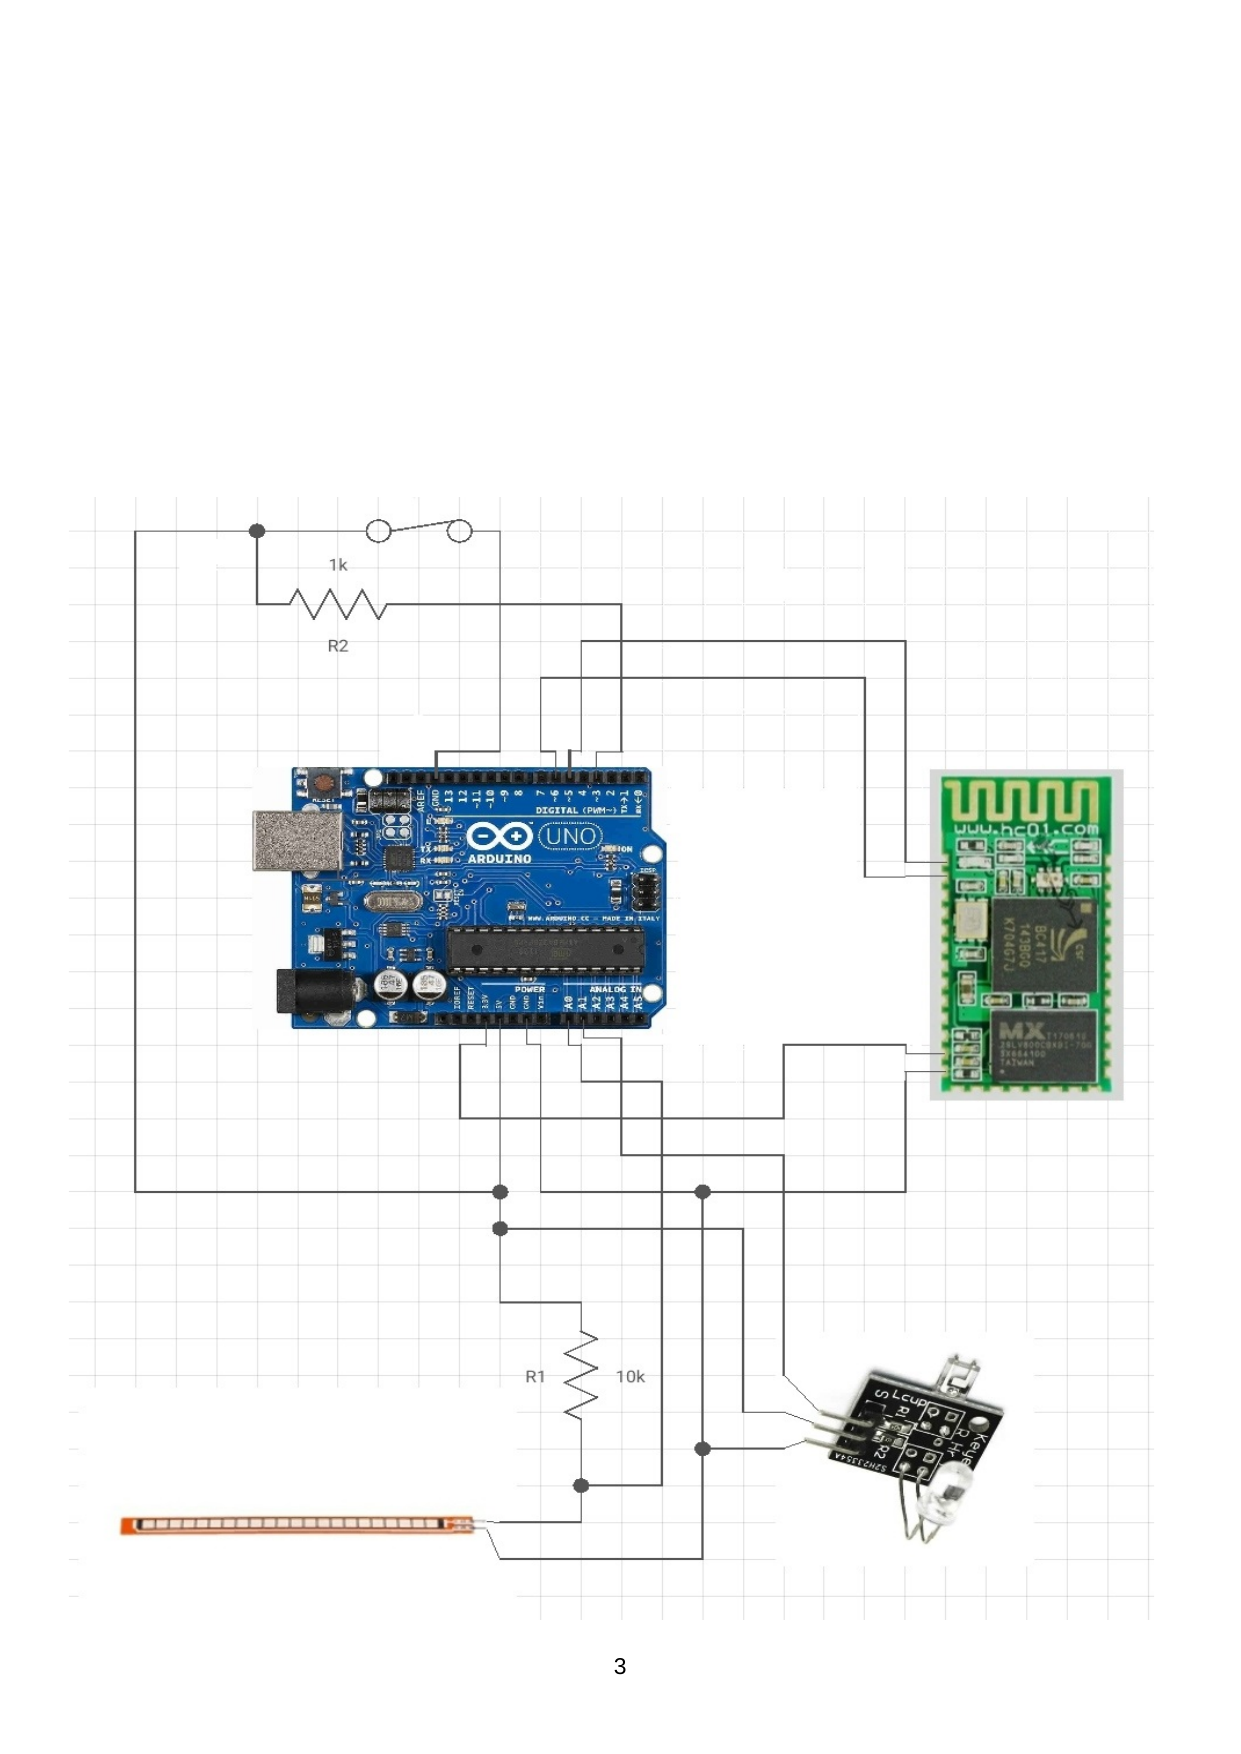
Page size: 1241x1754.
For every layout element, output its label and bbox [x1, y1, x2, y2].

picture [68, 497, 1155, 1620]
